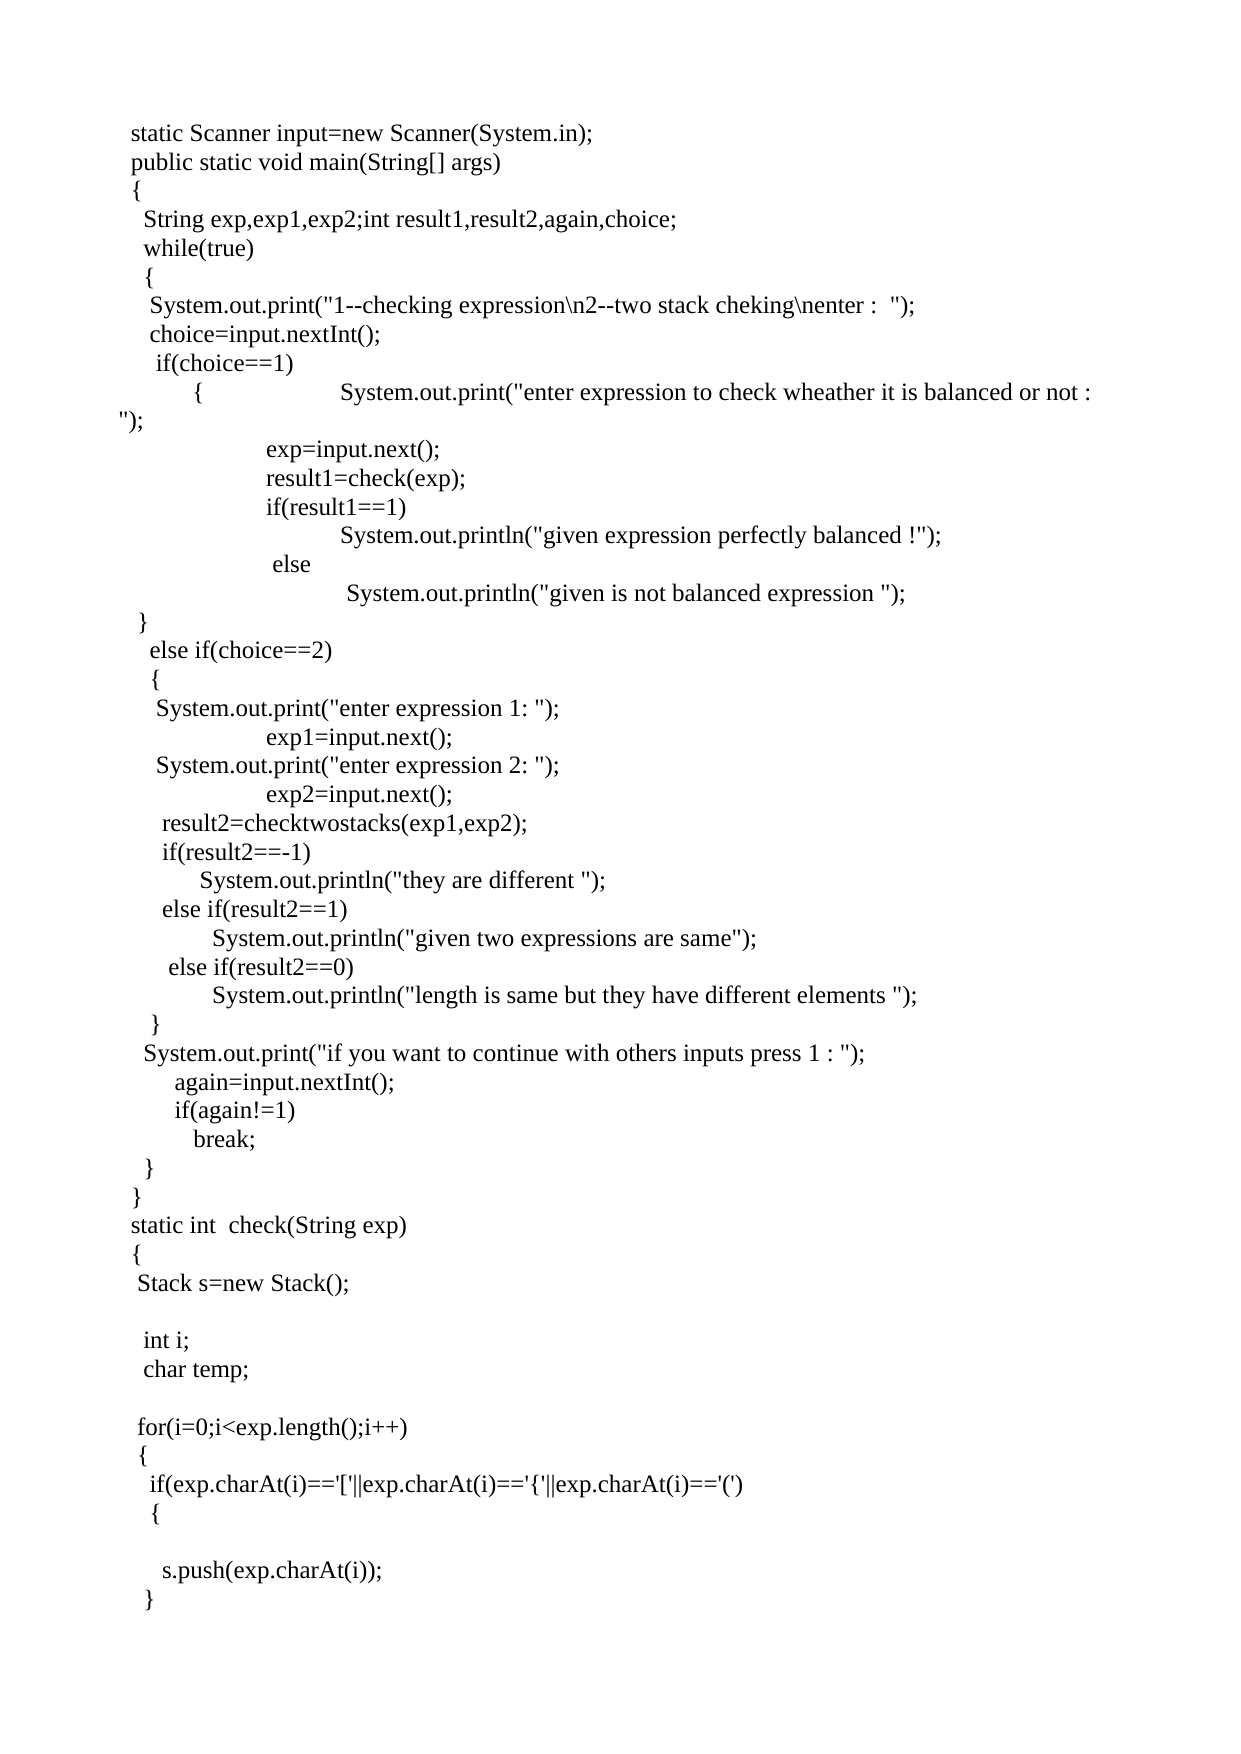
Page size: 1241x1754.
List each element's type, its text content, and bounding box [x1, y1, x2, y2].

text if(result1==1) [118, 492, 1122, 521]
text if(choice==1) [118, 348, 1122, 377]
text Stack s=new Stack(); [118, 1268, 1122, 1297]
text result2=checktwostacks(exp1,exp2); [118, 808, 1122, 837]
text } [118, 1153, 1122, 1182]
text else if(choice==2) [118, 636, 1122, 664]
text System.out.print("enter expression 2: "); [118, 751, 1122, 779]
text { [118, 1498, 1122, 1527]
text String exp,exp1,exp2;int result1,result2,again,choice; [118, 204, 1122, 233]
text for(i=0;i<exp.length();i++) [118, 1412, 1122, 1441]
text if(exp.charAt(i)=='['||exp.charAt(i)=='{'||exp.charAt(i)=='(') [118, 1469, 1122, 1498]
text exp2=input.next(); [118, 779, 1122, 808]
text else if(result2==1) [118, 894, 1122, 923]
text } [118, 1182, 1122, 1211]
text else if(result2==0) [118, 952, 1122, 981]
text } [118, 1009, 1122, 1038]
text exp1=input.next(); [118, 722, 1122, 751]
text again=input.nextInt(); [118, 1067, 1122, 1096]
text { [118, 1239, 1122, 1268]
text static Scanner input=new Scanner(System.in); [118, 118, 1122, 147]
text static int check(String exp) [118, 1211, 1122, 1239]
text } [118, 1584, 1122, 1613]
text choice=input.nextInt(); [118, 319, 1122, 348]
text s.push(exp.charAt(i)); [118, 1556, 1122, 1584]
text System.out.println("given two expressions are same"); [118, 923, 1122, 952]
text { [118, 176, 1122, 204]
text break; [118, 1124, 1122, 1153]
text System.out.print("enter expression 1: "); [118, 693, 1122, 722]
text if(again!=1) [118, 1096, 1122, 1124]
text char temp; [118, 1354, 1122, 1383]
text } [118, 607, 1122, 636]
text exp=input.next(); [118, 434, 1122, 463]
text { [118, 664, 1122, 693]
text { [118, 262, 1122, 291]
text System.out.print("if you want to continue with others inputs press 1 : "); [118, 1038, 1122, 1067]
text if(result2==-1) [118, 837, 1122, 866]
text { System.out.print("enter expression to check wheather it is balanced or not : "); [118, 377, 1122, 434]
text System.out.println("length is same but they have different elements "); [118, 981, 1122, 1009]
text public static void main(String[] args) [118, 147, 1122, 176]
text result1=check(exp); [118, 463, 1122, 492]
text System.out.print("1--checking expression\n2--two stack cheking\nenter : "); [118, 291, 1122, 319]
text System.out.println("given expression perfectly balanced !"); [118, 521, 1122, 549]
text System.out.println("they are different "); [118, 866, 1122, 894]
text { [118, 1441, 1122, 1469]
text while(true) [118, 233, 1122, 262]
text else [118, 549, 1122, 578]
text int i; [118, 1326, 1122, 1354]
text System.out.println("given is not balanced expression "); [118, 578, 1122, 607]
